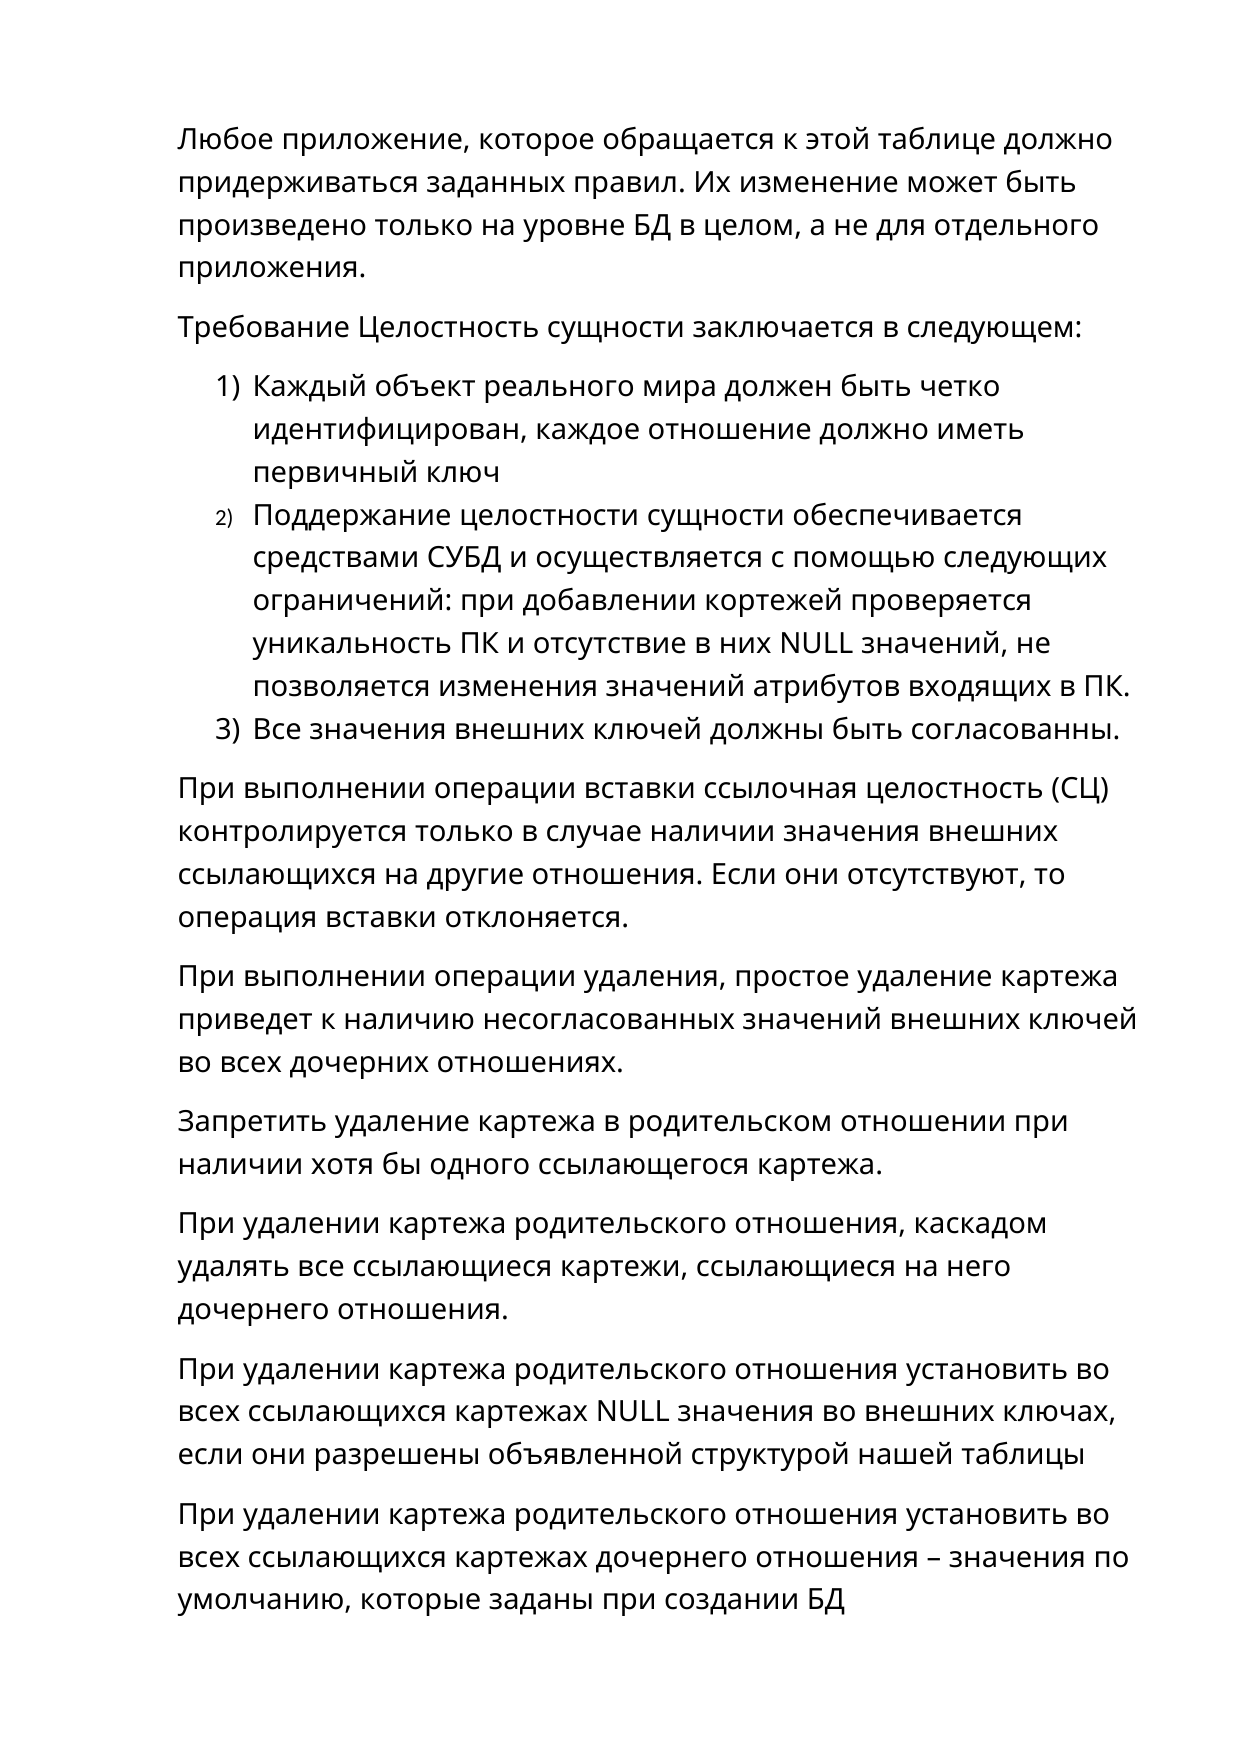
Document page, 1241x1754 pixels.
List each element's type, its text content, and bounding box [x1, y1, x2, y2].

list Поддержание целостности сущности обеспечивается средствами СУБД и осуществляется с помощью следующих ограничений: при добавлении кортежей проверяется уникальность ПК и отсутствие в них NULL значений, не позволяется изменения значений атрибутов входящих в ПК. [215, 494, 1152, 705]
text При выполнении операции вставки ссылочная целостность (СЦ) контролируется только в случае наличии значения внешних ссылающихся на другие отношения. Если они отсутствуют, то операция вставки отклоняется. [177, 767, 1152, 936]
text При удалении картежа родительского отношения установить во всех ссылающихся картежах дочернего отношения – значения по умолчанию, которые заданы при создании БД [177, 1493, 1152, 1618]
text При выполнении операции удаления, простое удаление картежа приведет к наличию несогласованных значений внешних ключей во всех дочерних отношениях. [177, 955, 1152, 1081]
text При удалении картежа родительского отношения, каскадом удалять все ссылающиеся картежи, ссылающиеся на него дочернего отношения. [177, 1203, 1152, 1328]
text Любое приложение, которое обращается к этой таблице должно придерживаться заданных правил. Их изменение может быть произведено только на уровне БД в целом, а не для отдельного приложения. [177, 118, 1152, 286]
list Каждый объект реального мира должен быть четко идентифицирован, каждое отношение должно иметь первичный ключ [215, 366, 1152, 491]
text При удалении картежа родительского отношения установить во всех ссылающихся картежах NULL значения во внешних ключах, если они разрешены объявленной структурой нашей таблицы [177, 1348, 1152, 1473]
list Все значения внешних ключей должны быть согласованны. [215, 708, 1152, 748]
text Запретить удаление картежа в родительском отношении при наличии хотя бы одного ссылающегося картежа. [177, 1101, 1152, 1183]
text Требование Целостность сущности заключается в следующем: [177, 306, 1152, 346]
